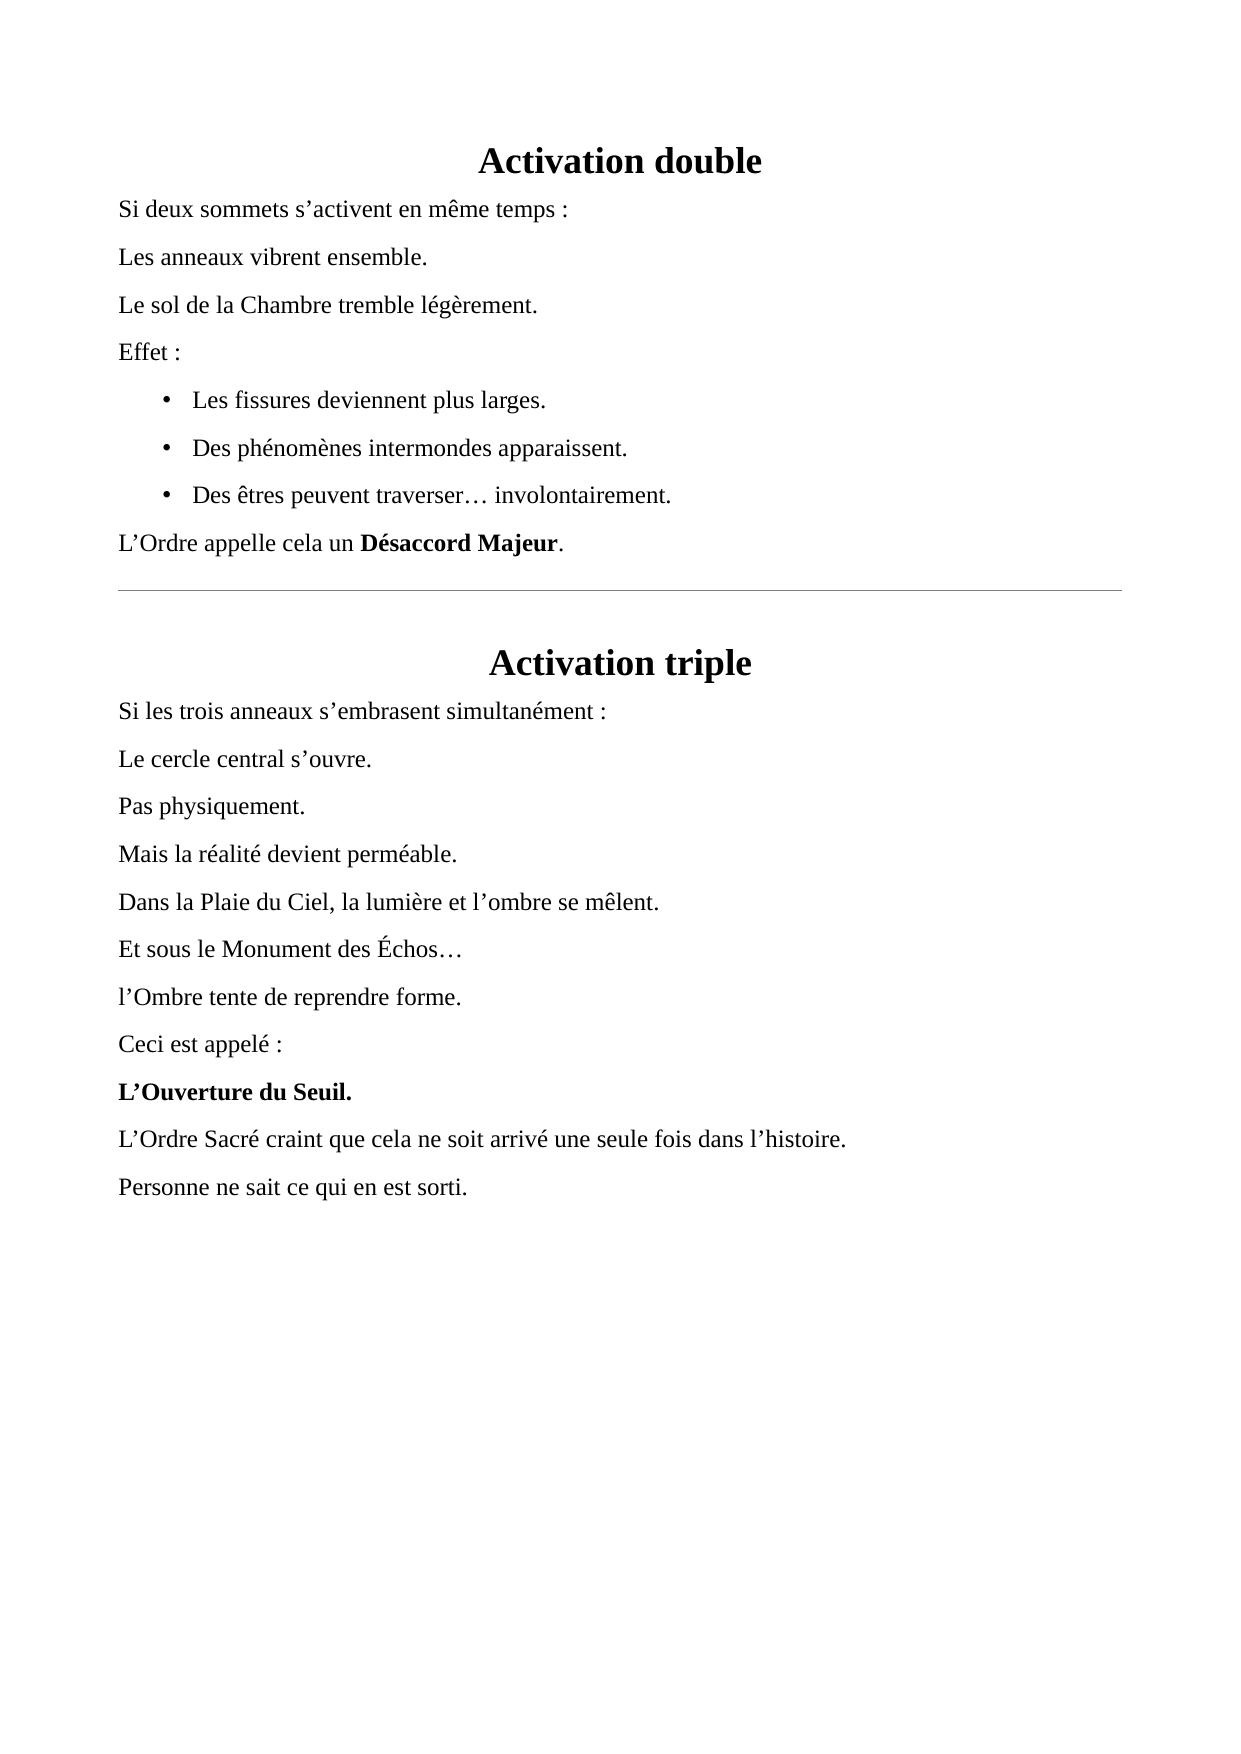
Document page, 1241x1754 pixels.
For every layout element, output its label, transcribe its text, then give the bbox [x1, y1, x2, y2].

subtitle Activation double [118, 139, 1122, 182]
list Des êtres peuvent traverser… involontairement. [162, 480, 1122, 509]
text Et sous le Monument des Échos… [118, 934, 1122, 963]
list Des phénomènes intermondes apparaissent. [162, 433, 1122, 461]
text Si les trois anneaux s’embrasent simultanément : [118, 696, 1122, 725]
text Pas physiquement. [118, 791, 1122, 820]
text Mais la réalité devient perméable. [118, 839, 1122, 868]
text L’Ouverture du Seuil. [118, 1077, 1122, 1106]
text L’Ordre Sacré craint que cela ne soit arrivé une seule fois dans l’histoire. [118, 1124, 1122, 1153]
text Personne ne sait ce qui en est sorti. [118, 1172, 1122, 1201]
list Les fissures deviennent plus larges. [162, 385, 1122, 414]
subtitle Activation triple [118, 641, 1122, 684]
text Ceci est appelé : [118, 1029, 1122, 1058]
text Le cercle central s’ouvre. [118, 744, 1122, 772]
text l’Ombre tente de reprendre forme. [118, 982, 1122, 1011]
text Si deux sommets s’activent en même temps : [118, 194, 1122, 223]
text L’Ordre appelle cela un Désaccord Majeur. [118, 528, 1122, 557]
text Dans la Plaie du Ciel, la lumière et l’ombre se mêlent. [118, 887, 1122, 915]
text Effet : [118, 337, 1122, 366]
text Le sol de la Chambre tremble légèrement. [118, 290, 1122, 318]
text Les anneaux vibrent ensemble. [118, 242, 1122, 271]
